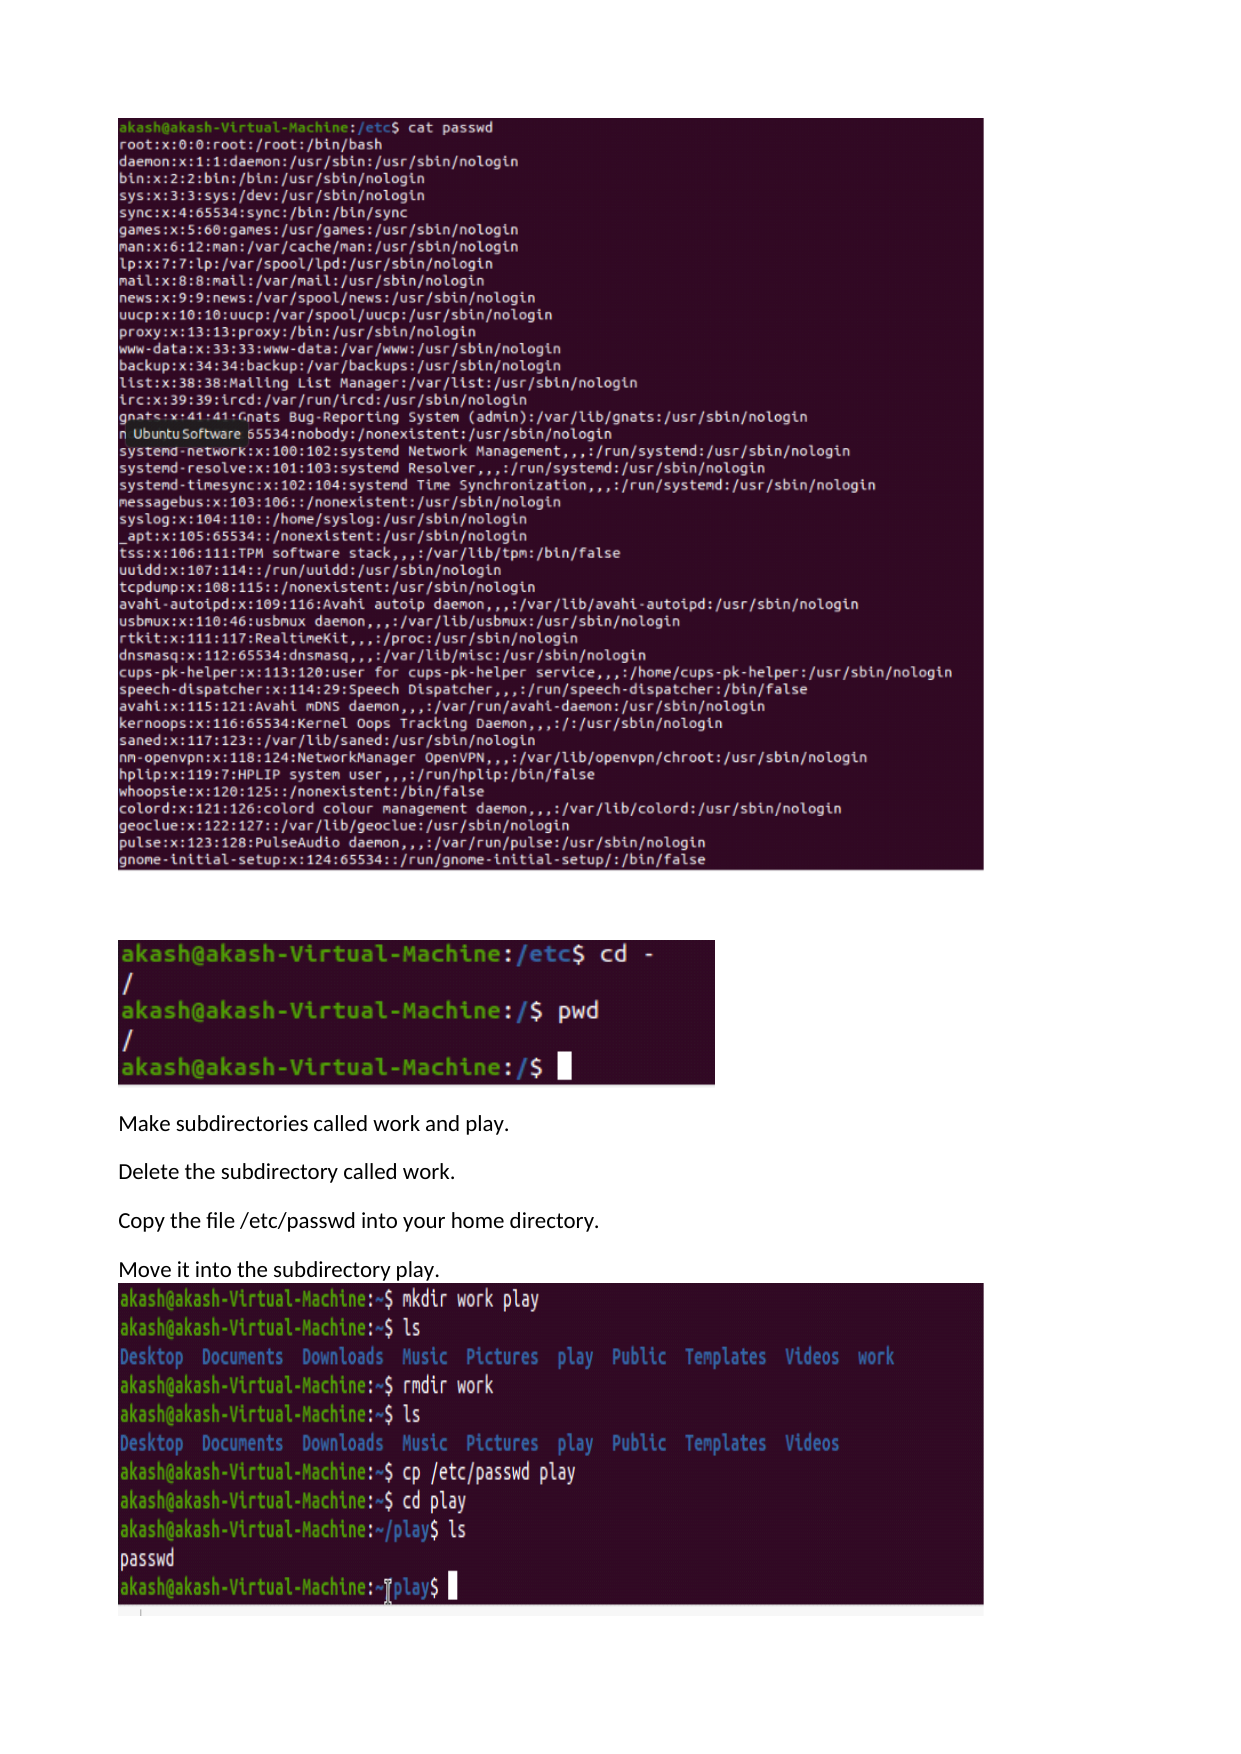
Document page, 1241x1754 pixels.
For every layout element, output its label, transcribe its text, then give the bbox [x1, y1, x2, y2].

text Make subdirectories called work and play. [118, 1109, 1122, 1137]
text Move it into the subdirectory play. [118, 1255, 1122, 1616]
text Delete the subdirectory called work. [118, 1157, 1122, 1186]
text Copy the file /etc/passwd into your home directory. [118, 1206, 1122, 1234]
